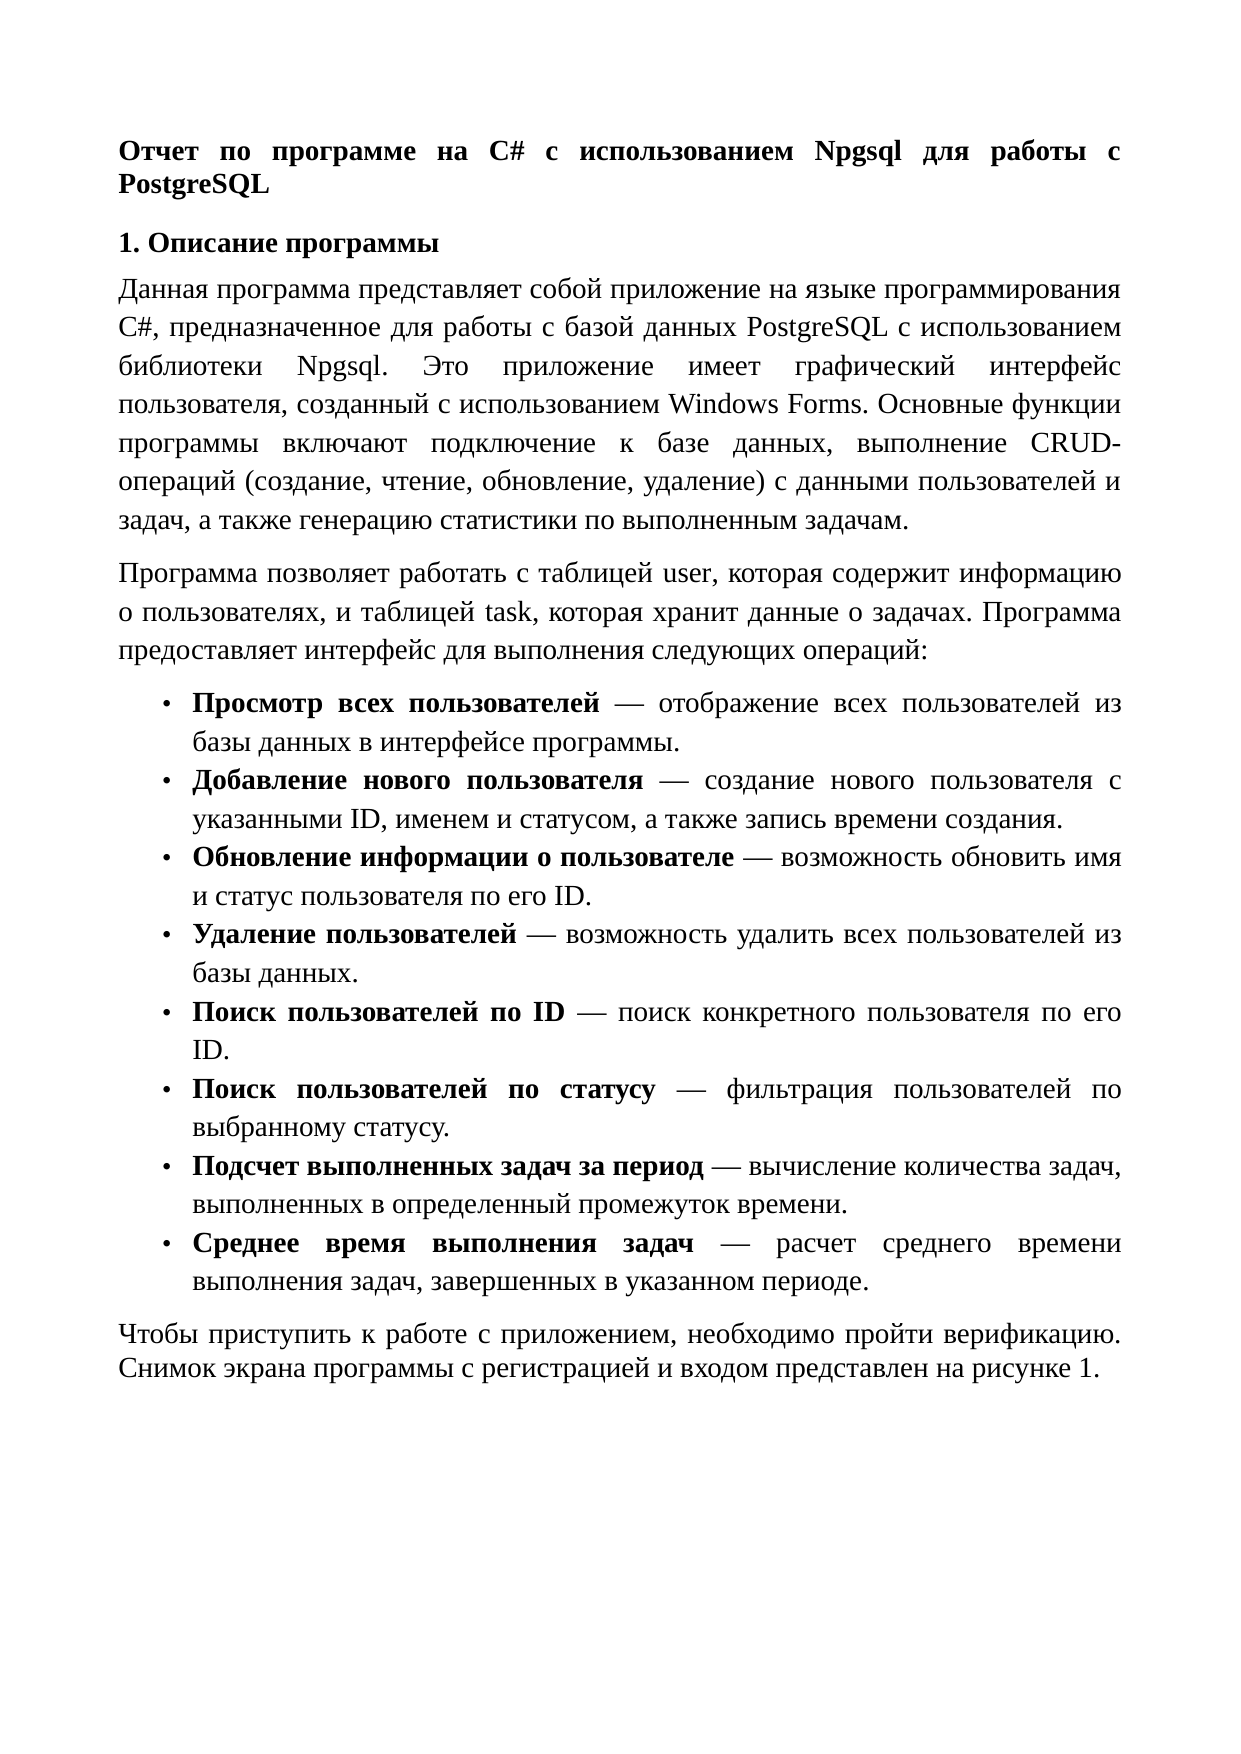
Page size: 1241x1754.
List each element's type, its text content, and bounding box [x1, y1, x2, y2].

subtitle Отчет по программе на C# с использованием Npgsql для работы с PostgreSQL [118, 133, 1122, 200]
text Данная программа представляет собой приложение на языке программирования C#, предназначенное для работы с базой данных PostgreSQL с использованием библиотеки Npgsql. Это приложение имеет графический интерфейс пользователя, созданный с использованием Windows Forms. Основные функции программы включают подключение к базе данных, выполнение CRUD-операций (создание, чтение, обновление, удаление) с данными пользователей и задач, а также генерацию статистики по выполненным задачам. [118, 271, 1122, 536]
text Чтобы приступить к работе с приложением, необходимо пройти верификацию. Снимок экрана программы с регистрацией и входом представлен на рисунке 1. [118, 1317, 1122, 1384]
list Удаление пользователей — возможность удалить всех пользователей из базы данных. [162, 917, 1122, 989]
list Среднее время выполнения задач — расчет среднего времени выполнения задач, завершенных в указанном периоде. [162, 1225, 1122, 1297]
subtitle 1. Описание программы [118, 225, 1122, 258]
text Программа позволяет работать с таблицей user, которая содержит информацию о пользователях, и таблицей task, которая хранит данные о задачах. Программа предоставляет интерфейс для выполнения следующих операций: [118, 555, 1122, 666]
list Подсчет выполненных задач за период — вычисление количества задач, выполненных в определенный промежуток времени. [162, 1148, 1122, 1220]
list Просмотр всех пользователей — отображение всех пользователей из базы данных в интерфейсе программы. [162, 685, 1122, 757]
list Поиск пользователей по статусу — фильтрация пользователей по выбранному статусу. [162, 1071, 1122, 1143]
list Добавление нового пользователя — создание нового пользователя с указанными ID, именем и статусом, а также запись времени создания. [162, 762, 1122, 834]
list Обновление информации о пользователе — возможность обновить имя и статус пользователя по его ID. [162, 839, 1122, 912]
list Поиск пользователей по ID — поиск конкретного пользователя по его ID. [162, 994, 1122, 1066]
